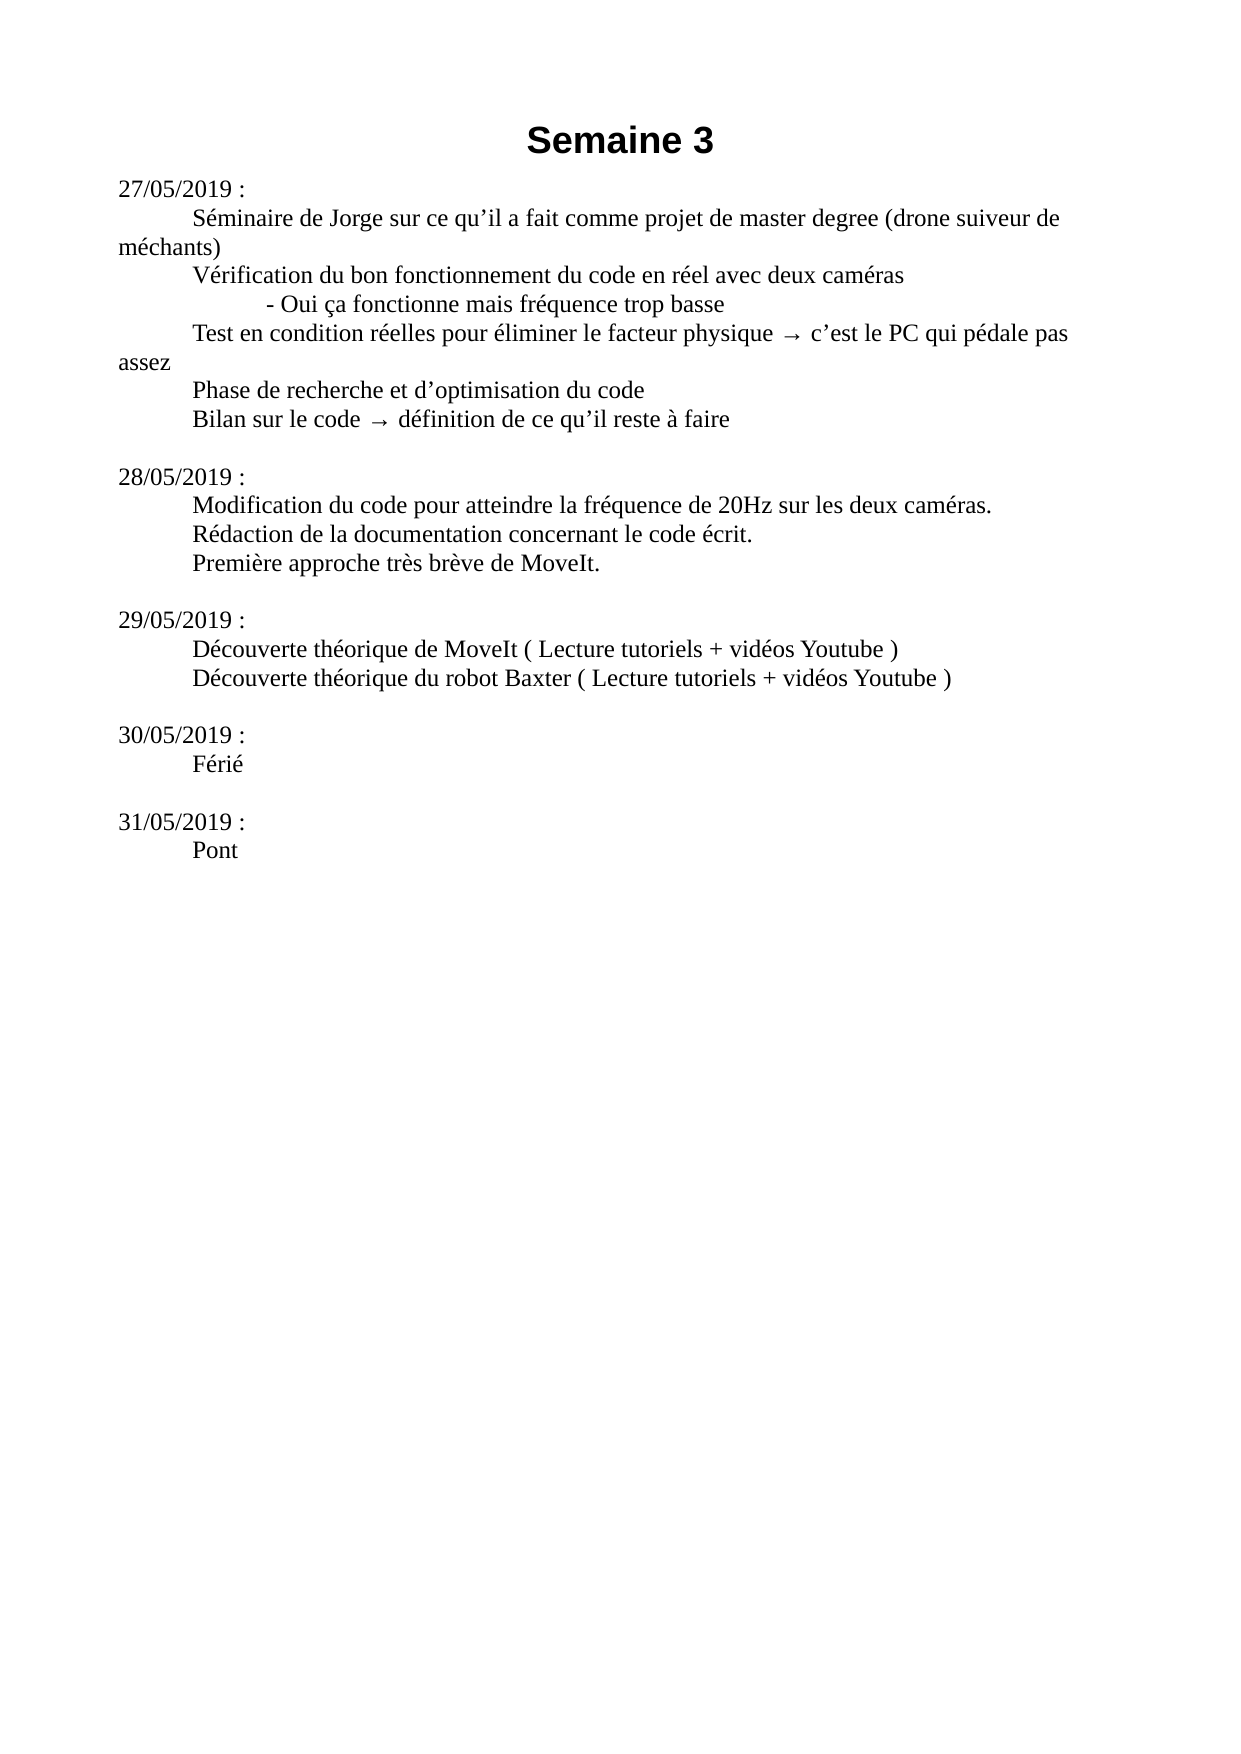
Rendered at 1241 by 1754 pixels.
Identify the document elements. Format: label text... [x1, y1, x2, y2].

text 29/05/2019 : [118, 606, 1122, 634]
text Découverte théorique du robot Baxter ( Lecture tutoriels + vidéos Youtube ) [118, 663, 1122, 692]
text 28/05/2019 : [118, 462, 1122, 491]
text Test en condition réelles pour éliminer le facteur physique → c’est le PC qui pédale pas assez [118, 318, 1122, 376]
text Première approche très brève de MoveIt. [118, 548, 1122, 577]
text Vérification du bon fonctionnement du code en réel avec deux caméras [118, 261, 1122, 289]
text Modification du code pour atteindre la fréquence de 20Hz sur les deux caméras. [118, 491, 1122, 519]
subtitle Semaine 3 [118, 118, 1122, 162]
text Phase de recherche et d’optimisation du code [118, 376, 1122, 404]
text - Oui ça fonctionne mais fréquence trop basse [118, 289, 1122, 318]
text Férié [118, 749, 1122, 778]
text Séminaire de Jorge sur ce qu’il a fait comme projet de master degree (drone suiveur de méchants) [118, 203, 1122, 261]
text Découverte théorique de MoveIt ( Lecture tutoriels + vidéos Youtube ) [118, 634, 1122, 663]
text 27/05/2019 : [118, 174, 1122, 203]
text Pont [118, 836, 1122, 864]
text Bilan sur le code → définition de ce qu’il reste à faire [118, 404, 1122, 433]
text 30/05/2019 : [118, 721, 1122, 749]
text 31/05/2019 : [118, 807, 1122, 836]
text Rédaction de la documentation concernant le code écrit. [118, 519, 1122, 548]
